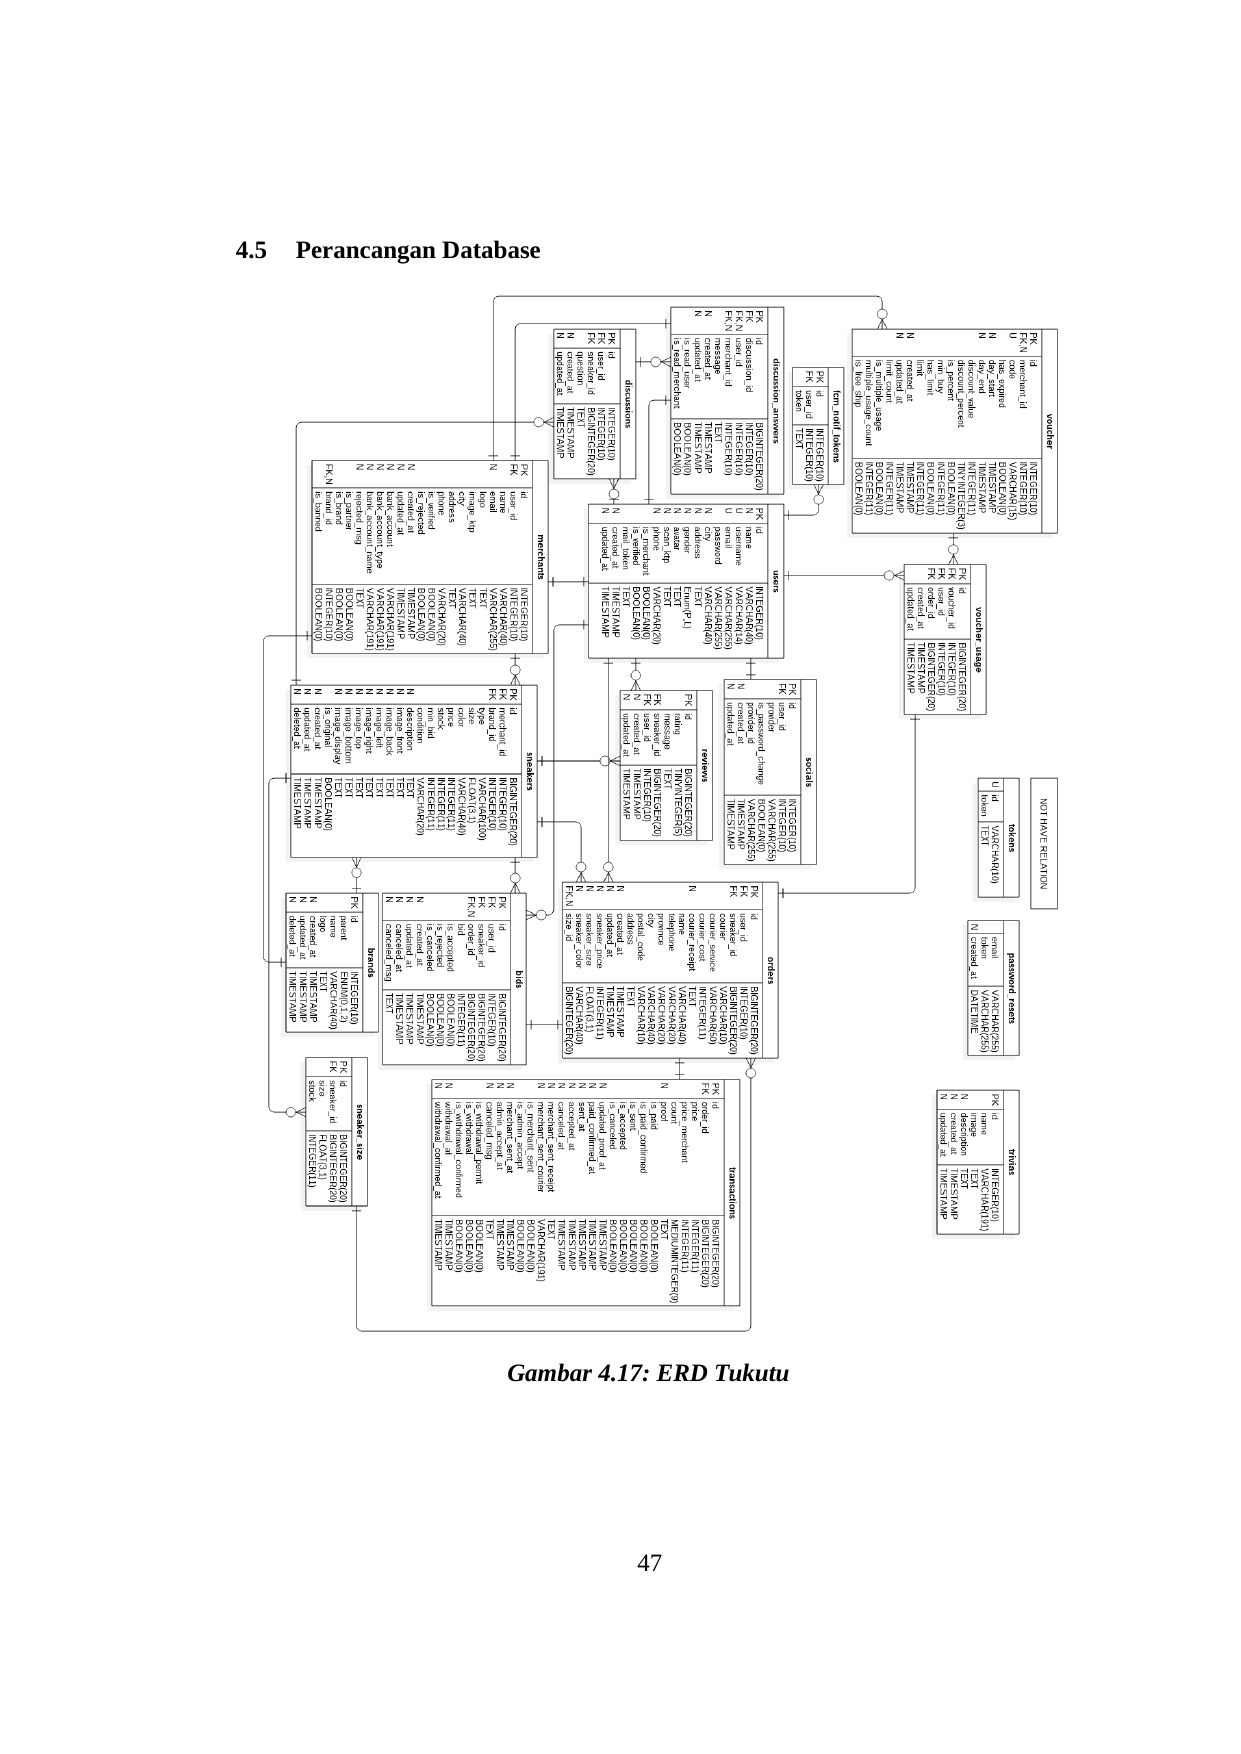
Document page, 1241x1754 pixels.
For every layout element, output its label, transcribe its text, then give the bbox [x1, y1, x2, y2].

text Gambar 4.17: ERD Tukutu [206, 289, 1093, 1387]
picture [235, 289, 1064, 1359]
subtitle Perancangan Database [236, 236, 1063, 264]
